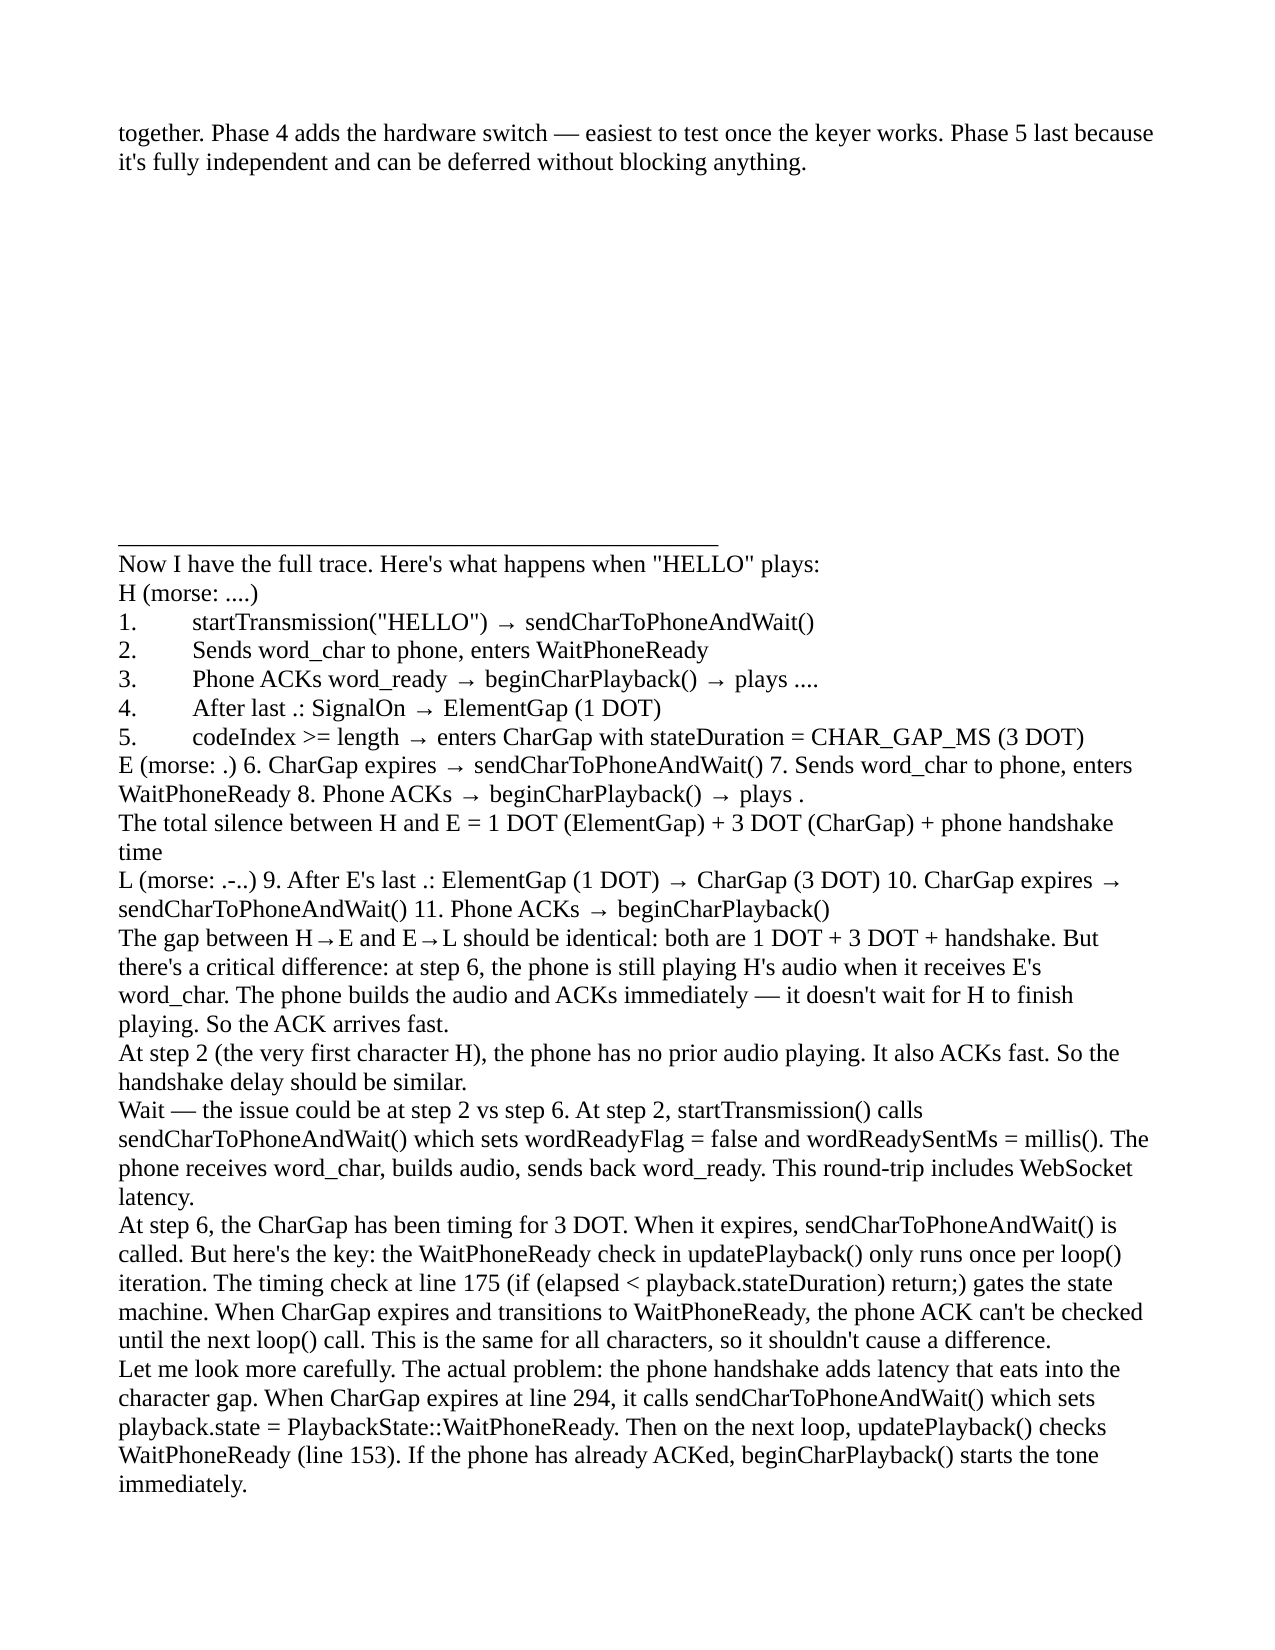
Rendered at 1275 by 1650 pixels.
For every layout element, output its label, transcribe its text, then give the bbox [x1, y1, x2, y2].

text 4. After last .: SignalOn → ElementGap (1 DOT) [118, 693, 1157, 722]
text Now I have the full trace. Here's what happens when "HELLO" plays: [118, 549, 1157, 578]
text 2. Sends word_char to phone, enters WaitPhoneReady [118, 636, 1157, 664]
text H (morse: ....) [118, 578, 1157, 607]
text 3. Phone ACKs word_ready → beginCharPlayback() → plays .... [118, 664, 1157, 693]
text ________________________________________________ [118, 521, 1157, 549]
text At step 2 (the very first character H), the phone has no prior audio playing. It also ACKs fast. So the handshake delay should be similar. [118, 1038, 1157, 1096]
text The gap between H→E and E→L should be identical: both are 1 DOT + 3 DOT + handshake. But there's a critical difference: at step 6, the phone is still playing H's audio when it receives E's word_char. The phone builds the audio and ACKs immediately — it doesn't wait for H to finish playing. So the ACK arrives fast. [118, 923, 1157, 1038]
text L (morse: .-..) 9. After E's last .: ElementGap (1 DOT) → CharGap (3 DOT) 10. CharGap expires → sendCharToPhoneAndWait() 11. Phone ACKs → beginCharPlayback() [118, 866, 1157, 923]
text E (morse: .) 6. CharGap expires → sendCharToPhoneAndWait() 7. Sends word_char to phone, enters WaitPhoneReady 8. Phone ACKs → beginCharPlayback() → plays . [118, 751, 1157, 808]
text together. Phase 4 adds the hardware switch — easiest to test once the keyer works. Phase 5 last because it's fully independent and can be deferred without blocking anything. [118, 118, 1157, 176]
text At step 6, the CharGap has been timing for 3 DOT. When it expires, sendCharToPhoneAndWait() is called. But here's the key: the WaitPhoneReady check in updatePlayback() only runs once per loop() iteration. The timing check at line 175 (if (elapsed < playback.stateDuration) return;) gates the state machine. When CharGap expires and transitions to WaitPhoneReady, the phone ACK can't be checked until the next loop() call. This is the same for all characters, so it shouldn't cause a difference. [118, 1211, 1157, 1354]
text Let me look more carefully. The actual problem: the phone handshake adds latency that eats into the character gap. When CharGap expires at line 294, it calls sendCharToPhoneAndWait() which sets playback.state = PlaybackState::WaitPhoneReady. Then on the next loop, updatePlayback() checks WaitPhoneReady (line 153). If the phone has already ACKed, beginCharPlayback() starts the tone immediately. [118, 1354, 1157, 1498]
text The total silence between H and E = 1 DOT (ElementGap) + 3 DOT (CharGap) + phone handshake time [118, 808, 1157, 866]
text 5. codeIndex >= length → enters CharGap with stateDuration = CHAR_GAP_MS (3 DOT) [118, 722, 1157, 751]
text 1. startTransmission("HELLO") → sendCharToPhoneAndWait() [118, 607, 1157, 636]
text Wait — the issue could be at step 2 vs step 6. At step 2, startTransmission() calls sendCharToPhoneAndWait() which sets wordReadyFlag = false and wordReadySentMs = millis(). The phone receives word_char, builds audio, sends back word_ready. This round-trip includes WebSocket latency. [118, 1096, 1157, 1211]
